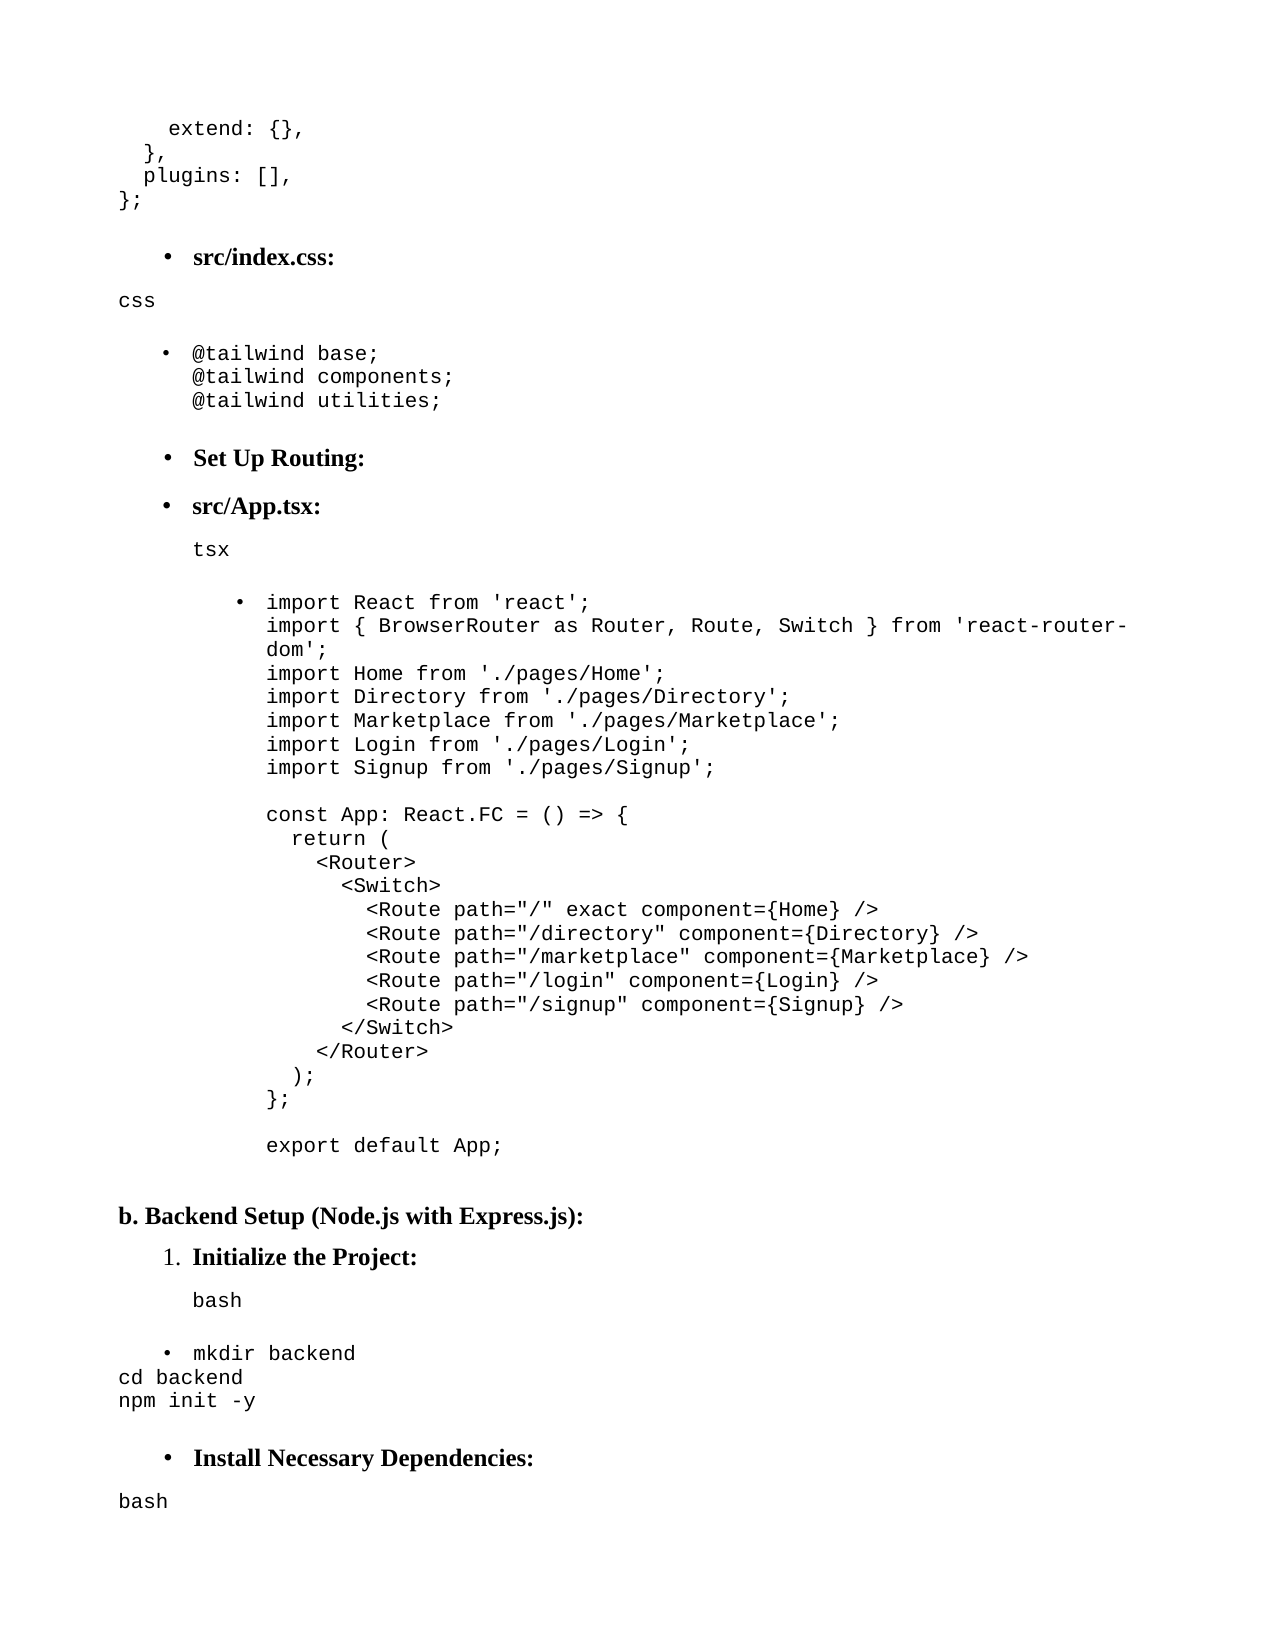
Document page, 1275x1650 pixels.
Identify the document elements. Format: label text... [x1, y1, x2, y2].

list export default App; [236, 1136, 1157, 1159]
list </Router> [236, 1041, 1157, 1064]
list bash [162, 1290, 1157, 1314]
list }; [236, 1088, 1157, 1112]
text extend: {}, [118, 118, 1157, 142]
list import React from 'react'; [236, 592, 1157, 615]
subtitle b. Backend Setup (Node.js with Express.js): [118, 1201, 1157, 1230]
list import Directory from './pages/Directory'; [236, 686, 1157, 710]
list tsx [162, 538, 1157, 562]
list <Route path="/directory" component={Directory} /> [236, 923, 1157, 946]
list Install Necessary Dependencies: [164, 1443, 1157, 1472]
list <Route path="/signup" component={Signup} /> [236, 994, 1157, 1017]
list @tailwind utilities; [162, 390, 1157, 414]
list <Route path="/" exact component={Home} /> [236, 899, 1157, 923]
list <Router> [236, 852, 1157, 875]
text css [118, 290, 1157, 313]
list @tailwind base; [162, 343, 1157, 367]
list import Home from './pages/Home'; [236, 663, 1157, 686]
list import Login from './pages/Login'; [236, 733, 1157, 757]
text }, [118, 142, 1157, 165]
list <Switch> [236, 875, 1157, 899]
list @tailwind components; [162, 367, 1157, 390]
text npm init -y [118, 1390, 1157, 1414]
list return ( [236, 828, 1157, 852]
text cd backend [118, 1367, 1157, 1390]
text bash [118, 1491, 1157, 1515]
text }; [118, 189, 1157, 213]
list import Marketplace from './pages/Marketplace'; [236, 710, 1157, 733]
list </Switch> [236, 1017, 1157, 1041]
list src/index.css: [164, 242, 1157, 271]
list <Route path="/login" component={Login} /> [236, 970, 1157, 994]
list import Signup from './pages/Signup'; [236, 757, 1157, 781]
list import { BrowserRouter as Router, Route, Switch } from 'react-router-dom'; [236, 615, 1157, 663]
text plugins: [], [118, 165, 1157, 189]
list mkdir backend [164, 1343, 1157, 1367]
list Initialize the Project: [162, 1242, 1157, 1271]
list src/App.tsx: [162, 491, 1157, 520]
list ); [236, 1064, 1157, 1088]
list Set Up Routing: [164, 443, 1157, 472]
list <Route path="/marketplace" component={Marketplace} /> [236, 946, 1157, 970]
list const App: React.FC = () => { [236, 804, 1157, 828]
